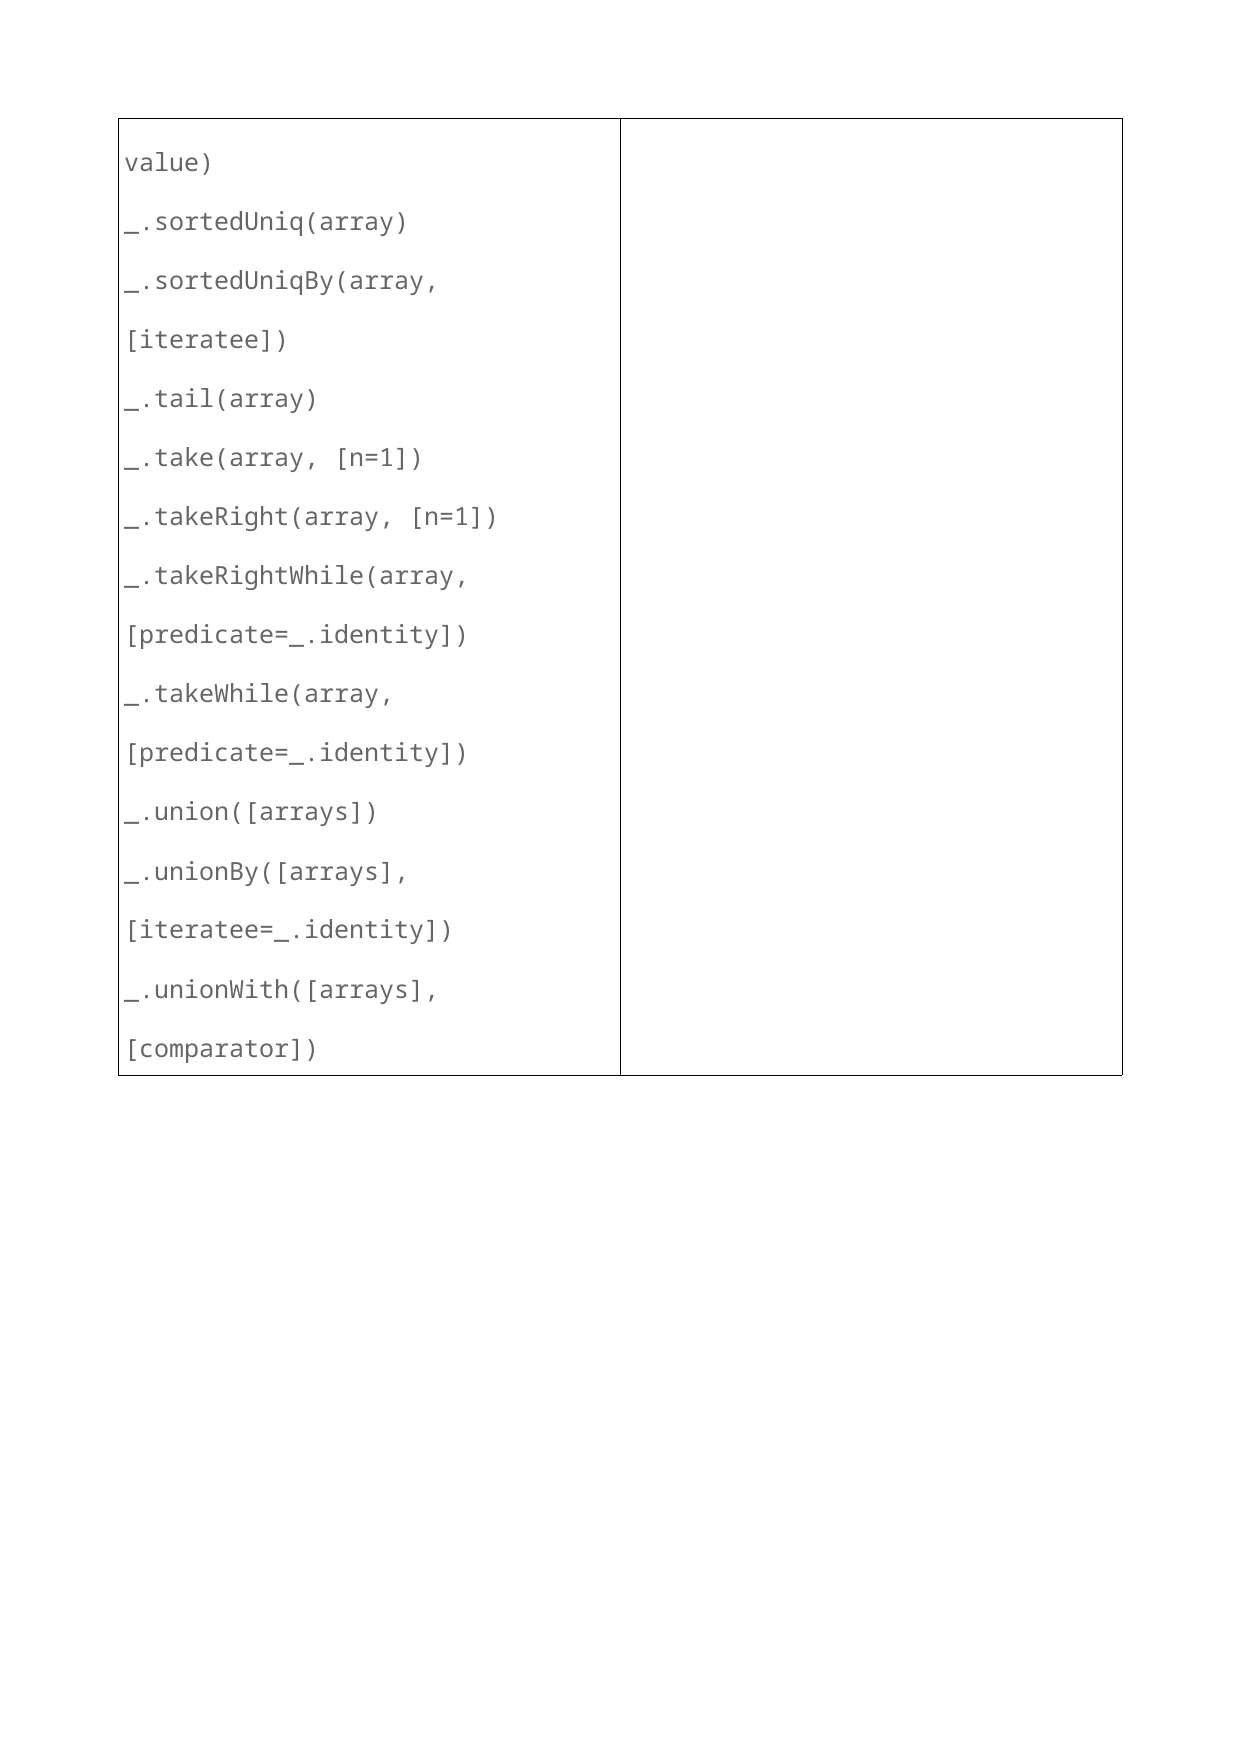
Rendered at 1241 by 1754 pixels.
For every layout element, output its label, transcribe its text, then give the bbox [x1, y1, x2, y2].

table_header [621, 119, 1122, 1075]
table_header value) _.sortedUniq(array) _.sortedUniqBy(array, [iteratee]) _.tail(array) _.take(array, [n=1]) _.takeRight(array, [n=1]) _.takeRightWhile(array, [predicate=_.identity]) _.takeWhile(array, [predicate=_.identity]) _.union([arrays]) _.unionBy([arrays], [iteratee=_.identity]) _.unionWith([arrays], [comparator]) [119, 119, 620, 1075]
